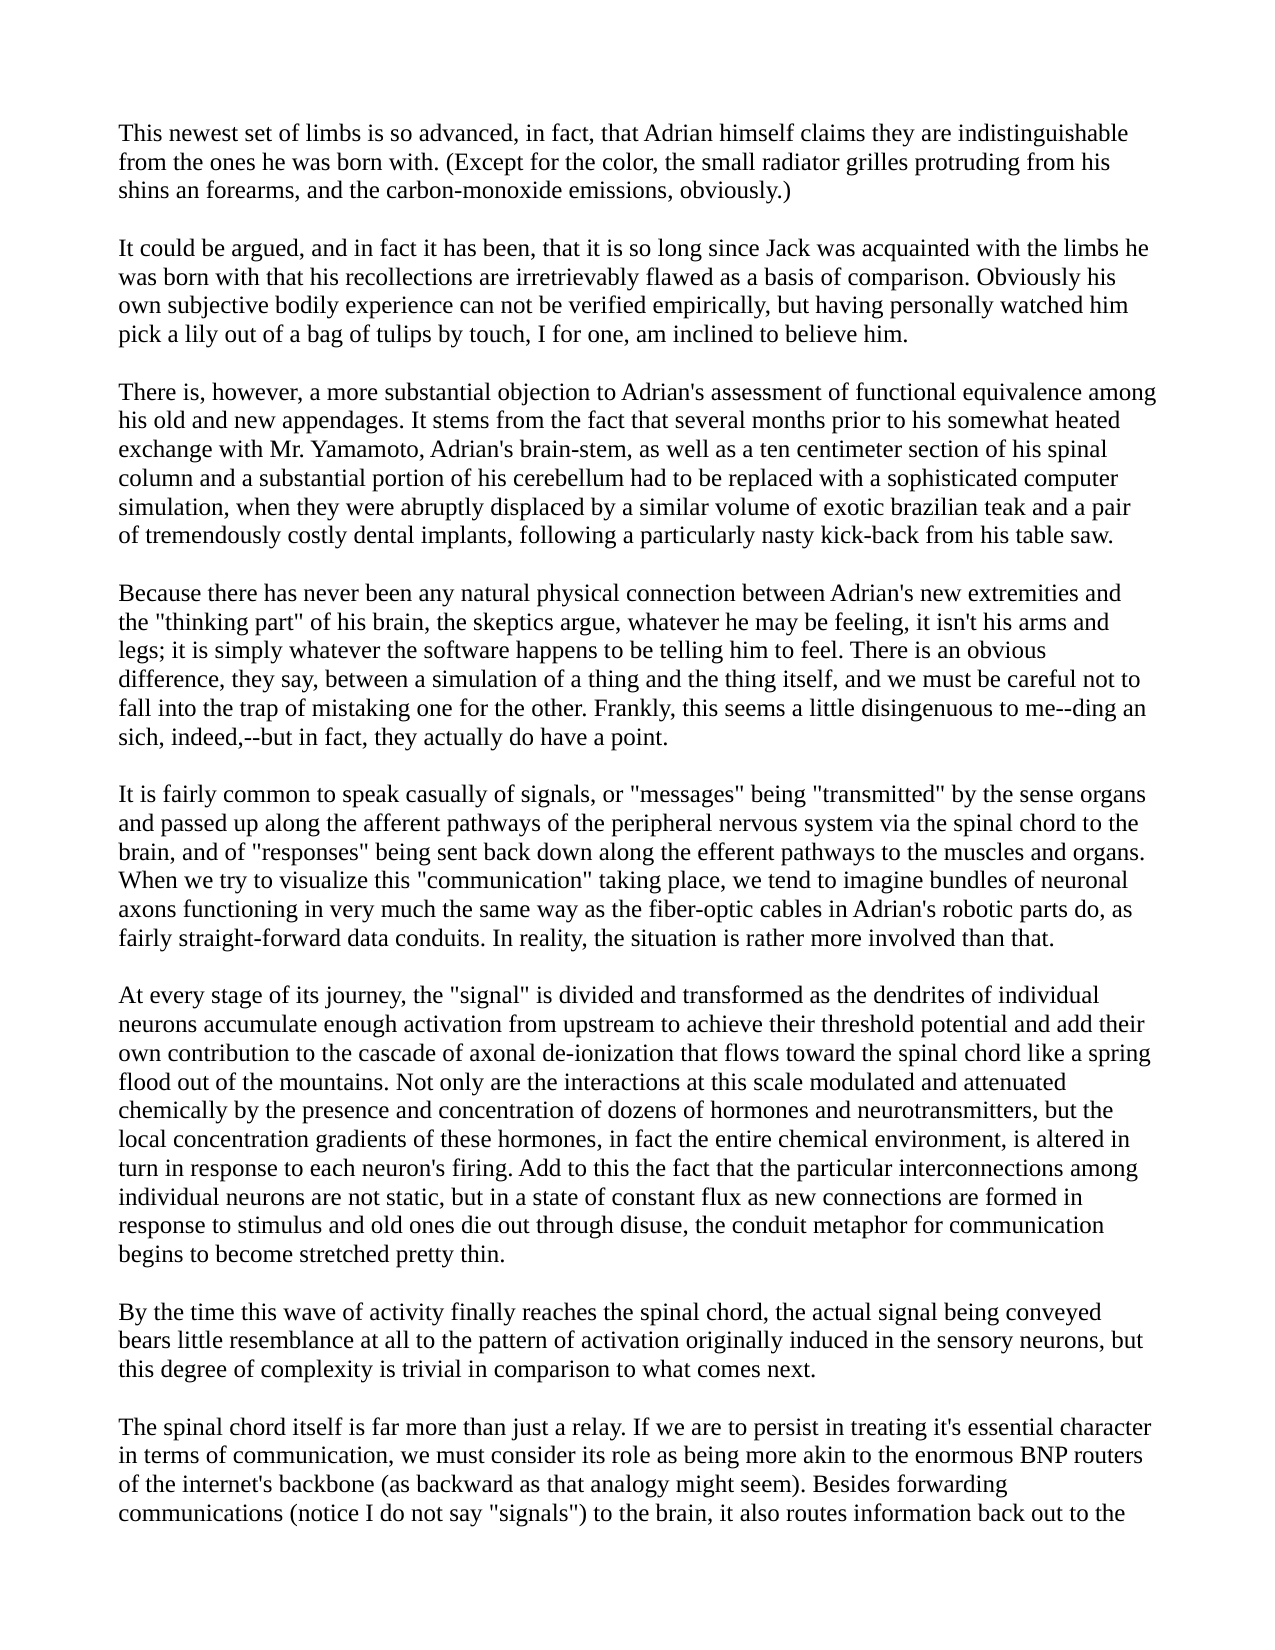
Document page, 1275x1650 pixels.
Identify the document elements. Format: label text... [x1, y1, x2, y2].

text It is fairly common to speak casually of signals, or "messages" being "transmitted" by the sense organs and passed up along the afferent pathways of the peripheral nervous system via the spinal chord to the brain, and of "responses" being sent back down along the efferent pathways to the muscles and organs. When we try to visualize this "communication" taking place, we tend to imagine bundles of neuronal axons functioning in very much the same way as the fiber-optic cables in Adrian's robotic parts do, as fairly straight-forward data conduits. In reality, the situation is rather more involved than that. [118, 779, 1157, 952]
text At every stage of its journey, the "signal" is divided and transformed as the dendrites of individual neurons accumulate enough activation from upstream to achieve their threshold potential and add their own contribution to the cascade of axonal de-ionization that flows toward the spinal chord like a spring flood out of the mountains. Not only are the interactions at this scale modulated and attenuated chemically by the presence and concentration of dozens of hormones and neurotransmitters, but the local concentration gradients of these hormones, in fact the entire chemical environment, is altered in turn in response to each neuron's firing. Add to this the fact that the particular interconnections among individual neurons are not static, but in a state of constant flux as new connections are formed in response to stimulus and old ones die out through disuse, the conduit metaphor for communication begins to become stretched pretty thin. [118, 981, 1157, 1268]
text The spinal chord itself is far more than just a relay. If we are to persist in treating it's essential character in terms of communication, we must consider its role as being more akin to the enormous BNP routers of the internet's backbone (as backward as that analogy might seem). Besides forwarding communications (notice I do not say "signals") to the brain, it also routes information back out to the [118, 1412, 1157, 1527]
text There is, however, a more substantial objection to Adrian's assessment of functional equivalence among his old and new appendages. It stems from the fact that several months prior to his somewhat heated exchange with Mr. Yamamoto, Adrian's brain-stem, as well as a ten centimeter section of his spinal column and a substantial portion of his cerebellum had to be replaced with a sophisticated computer simulation, when they were abruptly displaced by a similar volume of exotic brazilian teak and a pair of tremendously costly dental implants, following a particularly nasty kick-back from his table saw. [118, 377, 1157, 549]
text By the time this wave of activity finally reaches the spinal chord, the actual signal being conveyed bears little resemblance at all to the pattern of activation originally induced in the sensory neurons, but this degree of complexity is trivial in comparison to what comes next. [118, 1297, 1157, 1383]
text Because there has never been any natural physical connection between Adrian's new extremities and the "thinking part" of his brain, the skeptics argue, whatever he may be feeling, it isn't his arms and legs; it is simply whatever the software happens to be telling him to feel. There is an obvious difference, they say, between a simulation of a thing and the thing itself, and we must be careful not to fall into the trap of mistaking one for the other. Frankly, this seems a little disingenuous to me--ding an sich, indeed,--but in fact, they actually do have a point. [118, 578, 1157, 751]
text It could be argued, and in fact it has been, that it is so long since Jack was acquainted with the limbs he was born with that his recollections are irretrievably flawed as a basis of comparison. Obviously his own subjective bodily experience can not be verified empirically, but having personally watched him pick a lily out of a bag of tulips by touch, I for one, am inclined to believe him. [118, 233, 1157, 348]
text This newest set of limbs is so advanced, in fact, that Adrian himself claims they are indistinguishable from the ones he was born with. (Except for the color, the small radiator grilles protruding from his shins an forearms, and the carbon-monoxide emissions, obviously.) [118, 118, 1157, 204]
